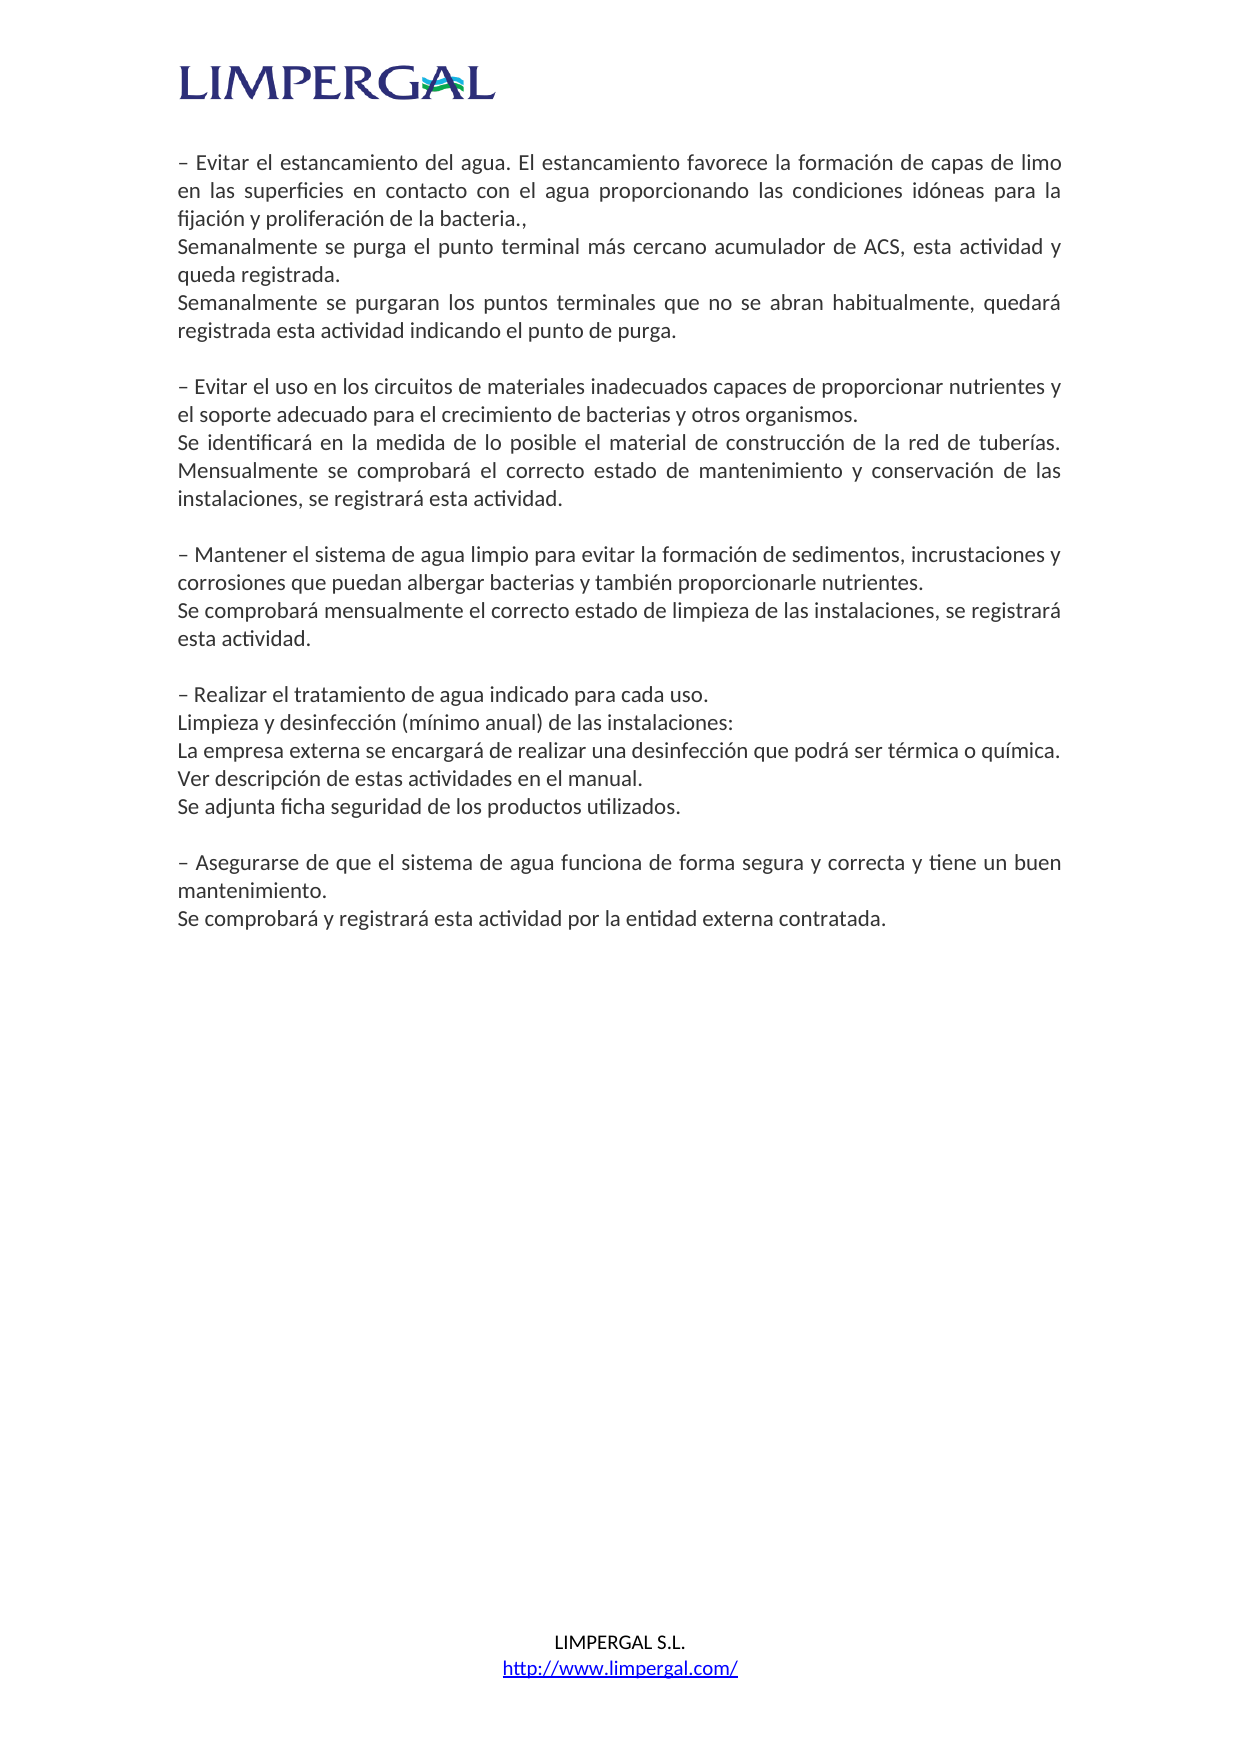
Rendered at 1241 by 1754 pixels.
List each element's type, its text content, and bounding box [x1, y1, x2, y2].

text Se adjunta ficha seguridad de los productos utilizados. [177, 792, 1063, 820]
text – Evitar el estancamiento del agua. El estancamiento favorece la formación de capas de limo en las superficies en contacto con el agua proporcionando las condiciones idóneas para la fijación y proliferación de la bacteria., [177, 148, 1063, 232]
text – Realizar el tratamiento de agua indicado para cada uso. [177, 680, 1063, 708]
text – Evitar el uso en los circuitos de materiales inadecuados capaces de proporcionar nutrientes y el soporte adecuado para el crecimiento de bacterias y otros organismos. [177, 372, 1063, 428]
picture [177, 44, 498, 103]
text Semanalmente se purga el punto terminal más cercano acumulador de ACS, esta actividad y queda registrada. [177, 232, 1063, 288]
text – Asegurarse de que el sistema de agua funciona de forma segura y correcta y tiene un buen mantenimiento. [177, 848, 1063, 904]
text Limpieza y desinfección (mínimo anual) de las instalaciones: [177, 708, 1063, 736]
text – Mantener el sistema de agua limpio para evitar la formación de sedimentos, incrustaciones y corrosiones que puedan albergar bacterias y también proporcionarle nutrientes. [177, 540, 1063, 596]
text Semanalmente se purgaran los puntos terminales que no se abran habitualmente, quedará registrada esta actividad indicando el punto de purga. [177, 288, 1063, 344]
text Ver descripción de estas actividades en el manual. [177, 764, 1063, 792]
text Se identificará en la medida de lo posible el material de construcción de la red de tuberías. Mensualmente se comprobará el correcto estado de mantenimiento y conservación de las instalaciones, se registrará esta actividad. [177, 428, 1063, 512]
text Se comprobará y registrará esta actividad por la entidad externa contratada. [177, 904, 1063, 932]
text La empresa externa se encargará de realizar una desinfección que podrá ser térmica o química. [177, 736, 1063, 764]
text Se comprobará mensualmente el correcto estado de limpieza de las instalaciones, se registrará esta actividad. [177, 596, 1063, 652]
